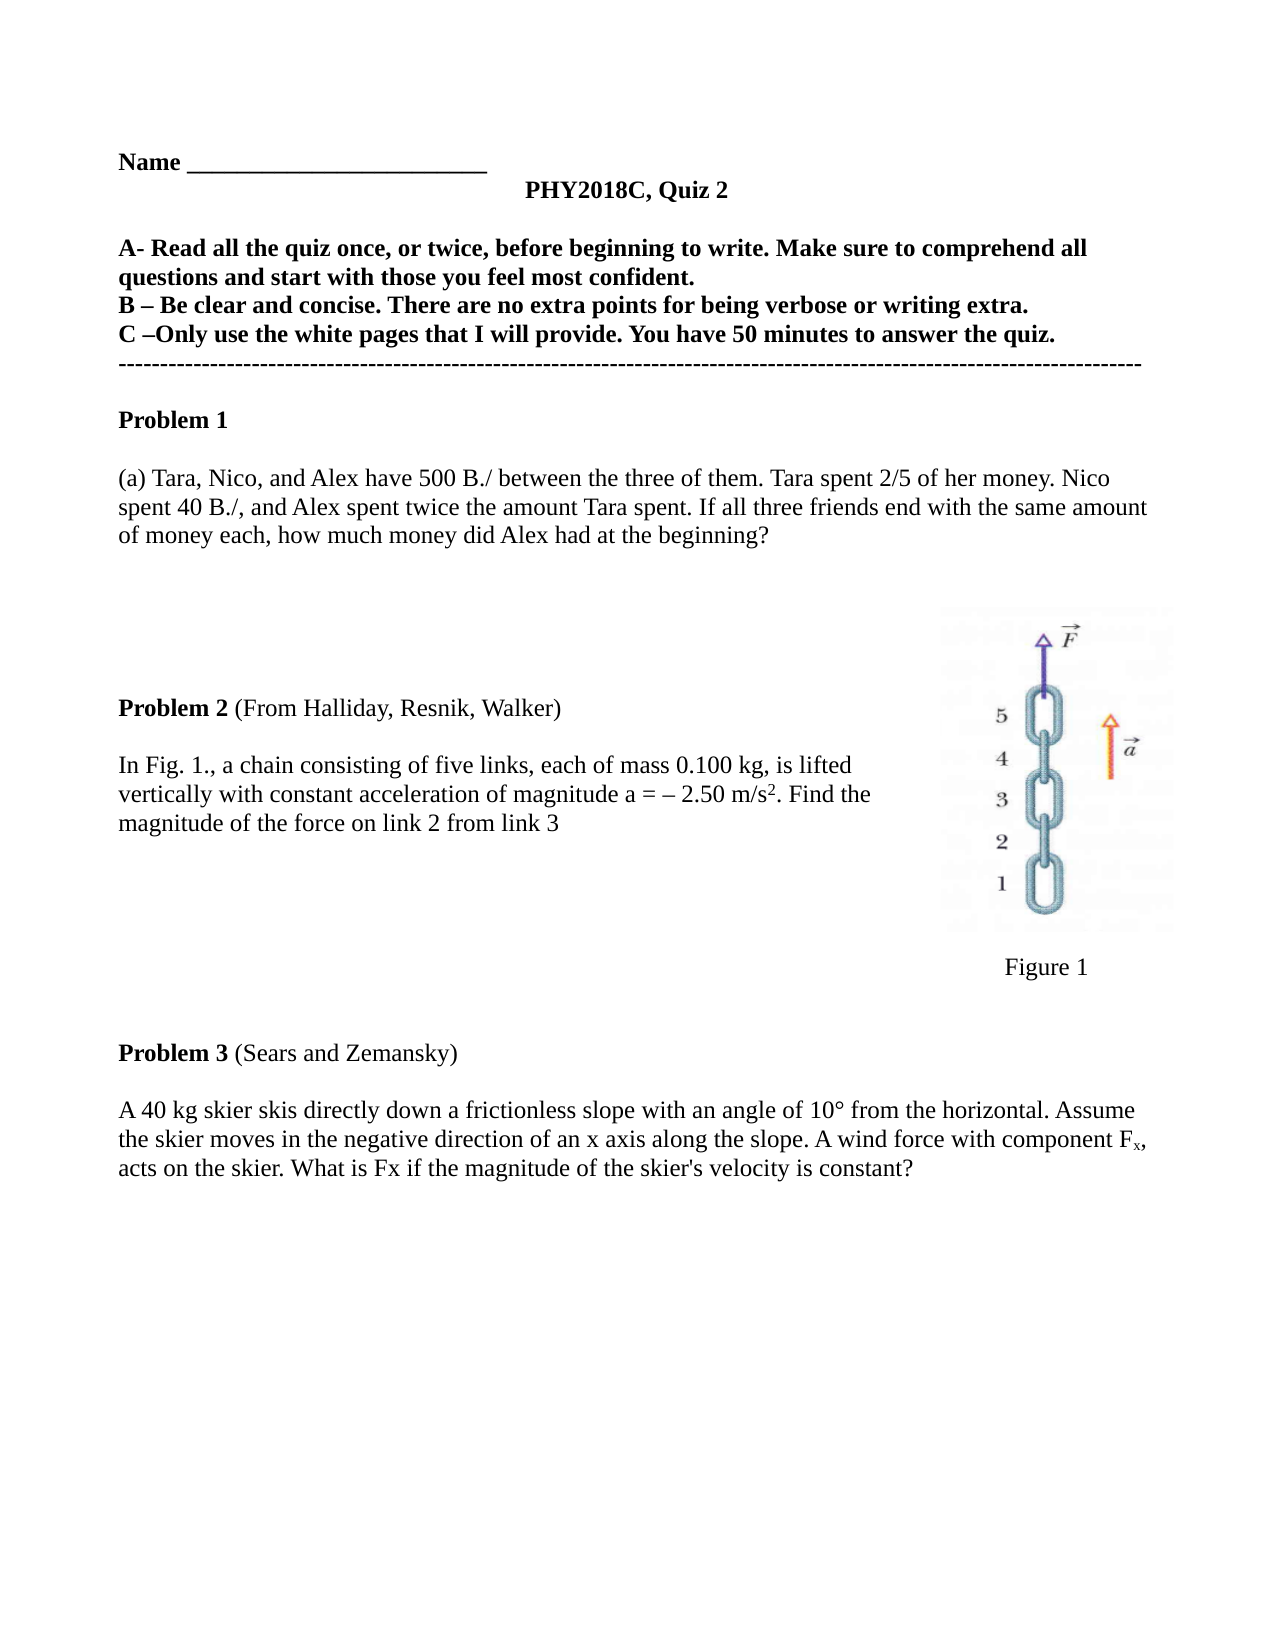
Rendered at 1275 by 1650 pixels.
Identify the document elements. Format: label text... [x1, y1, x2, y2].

text Problem 3 (Sears and Zemansky) [118, 1038, 1157, 1067]
picture [940, 607, 1174, 932]
text Problem 2 (From Halliday, Resnik, Walker) [118, 693, 940, 722]
text Figure 1 [118, 923, 1157, 981]
text In Fig. 1., a chain consisting of five links, each of mass 0.100 kg, is lifted vertically with constant acceleration of magnitude a = – 2.50 m/s2. Find the magnitude of the force on link 2 from link 3 [118, 751, 940, 837]
text Name ________________________ [118, 147, 1157, 176]
text A- Read all the quiz once, or twice, before beginning to write. Make sure to comprehend all questions and start with those you feel most confident. [118, 233, 1157, 291]
text C –Only use the white pages that I will provide. You have 50 minutes to answer the quiz. [118, 319, 1157, 348]
text A 40 kg skier skis directly down a frictionless slope with an angle of 10° from the horizontal. Assume the skier moves in the negative direction of an x axis along the slope. A wind force with component Fx, acts on the skier. What is Fx if the magnitude of the skier's velocity is constant? [118, 1096, 1157, 1182]
text Problem 1 [118, 406, 1157, 434]
text B – Be clear and concise. There are no extra points for being verbose or writing extra. [118, 291, 1157, 319]
text (a) Tara, Nico, and Alex have 500 B./ between the three of them. Tara spent 2/5 of her money. Nico spent 40 B./, and Alex spent twice the amount Tara spent. If all three friends end with the same amount of money each, how much money did Alex had at the beginning? [118, 463, 1157, 549]
text PHY2018C, Quiz 2 [118, 176, 1157, 204]
text --------------------------------------------------------------------------------------------------------------------------- [118, 348, 1157, 377]
